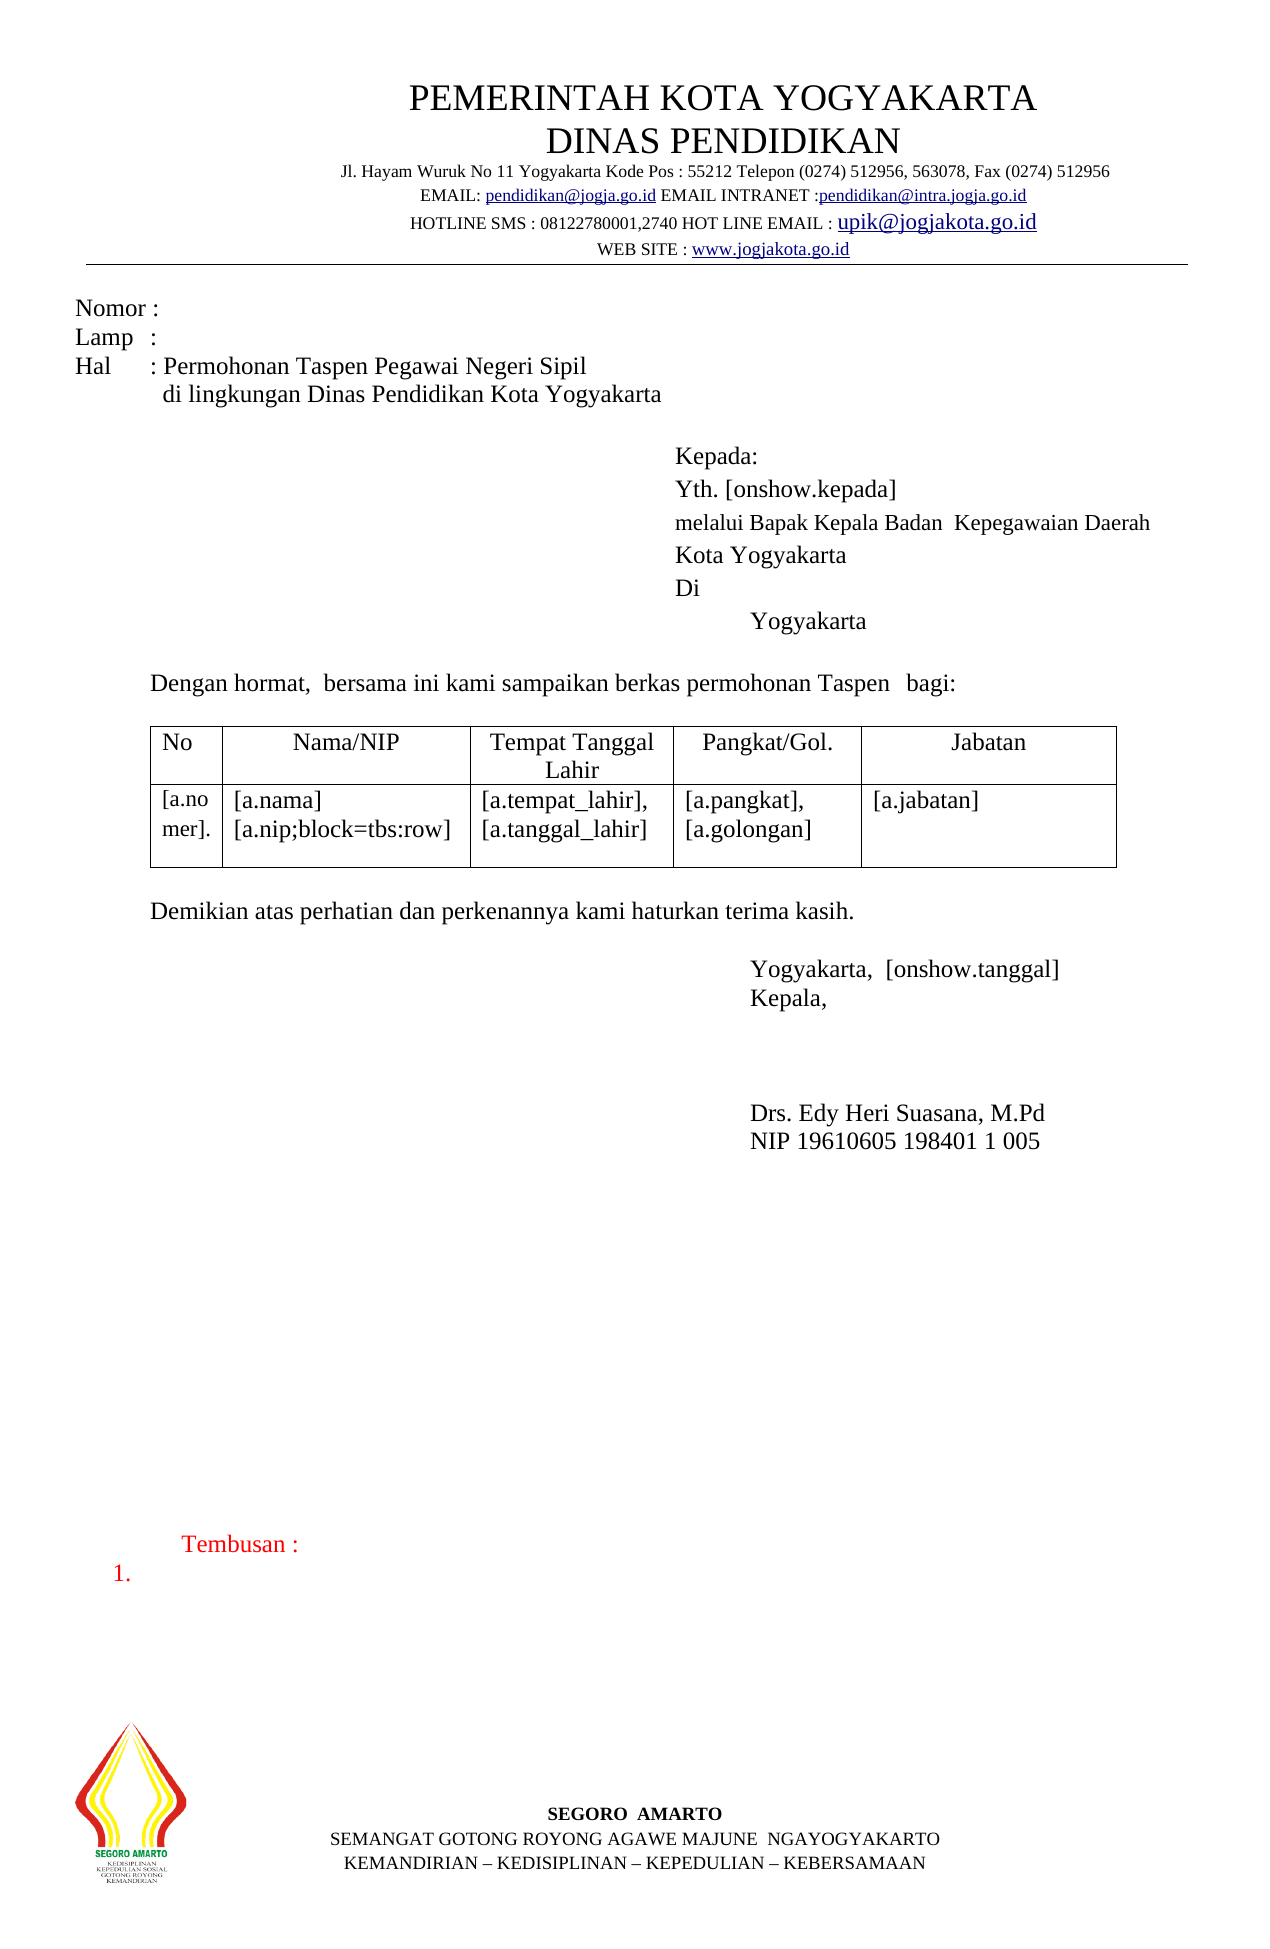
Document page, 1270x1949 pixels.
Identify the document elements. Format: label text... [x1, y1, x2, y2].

text Drs. Edy Heri Suasana, M.Pd [600, 1098, 1195, 1126]
text Demikian atas perhatian dan perkenannya kami haturkan terima kasih. [75, 896, 1195, 925]
text Dengan hormat, bersama ini kami sampaikan berkas permohonan Taspen bagi: [75, 668, 1195, 697]
table_header [86, 75, 259, 263]
table_header Nama/NIP [223, 727, 470, 784]
table_cell [a.nama] [a.nip;block=tbs:row] [223, 785, 470, 867]
text Yogyakarta [75, 606, 1195, 635]
text di lingkungan Dinas Pendidikan Kota Yogyakarta [75, 379, 1195, 408]
table_header No [151, 727, 222, 784]
table_header Pangkat/Gol. [674, 727, 861, 784]
text NIP 19610605 198401 1 005 [525, 1126, 1195, 1155]
text Lamp : [75, 322, 1195, 351]
table_cell [a.nomer]. [151, 785, 222, 867]
text Yogyakarta, [onshow.tanggal] [675, 954, 1195, 983]
text Kota Yogyakarta [75, 540, 1195, 569]
text Tembusan : [75, 1529, 1195, 1558]
text Nomor : [75, 293, 1195, 322]
table_header PEMERINTAH KOTA YOGYAKARTA DINAS PENDIDIKAN Jl. Hayam Wuruk No 11 Yogyakarta Kode Pos : 55212 Telepon (0274) 512956, 563078, Fax (0274) 512956 EMAIL: pendidikan@jogja.go.id EMAIL INTRANET :pendidikan@intra.jogja.go.id HOTLINE SMS : 08122780001,2740 HOT LINE EMAIL : upik@jogjakota.go.id WEB SITE : www.jogjakota.go.id [259, 75, 1187, 263]
text Di [75, 573, 1195, 602]
table_cell [a.tempat_lahir], [a.tanggal_lahir] [471, 785, 673, 867]
table_header Tempat Tanggal Lahir [471, 727, 673, 784]
text Hal : Permohonan Taspen Pegawai Negeri Sipil [75, 351, 1195, 379]
text Kepala, [75, 983, 1195, 1011]
text Kepada: [75, 441, 1195, 470]
table_cell [a.pangkat], [a.golongan] [674, 785, 861, 867]
table_cell [a.jabatan] [862, 785, 1116, 867]
text Yth. [onshow.kepada] melalui Bapak Kepala Badan Kepegawaian Daerah [75, 474, 1195, 536]
table_header Jabatan [862, 727, 1116, 784]
